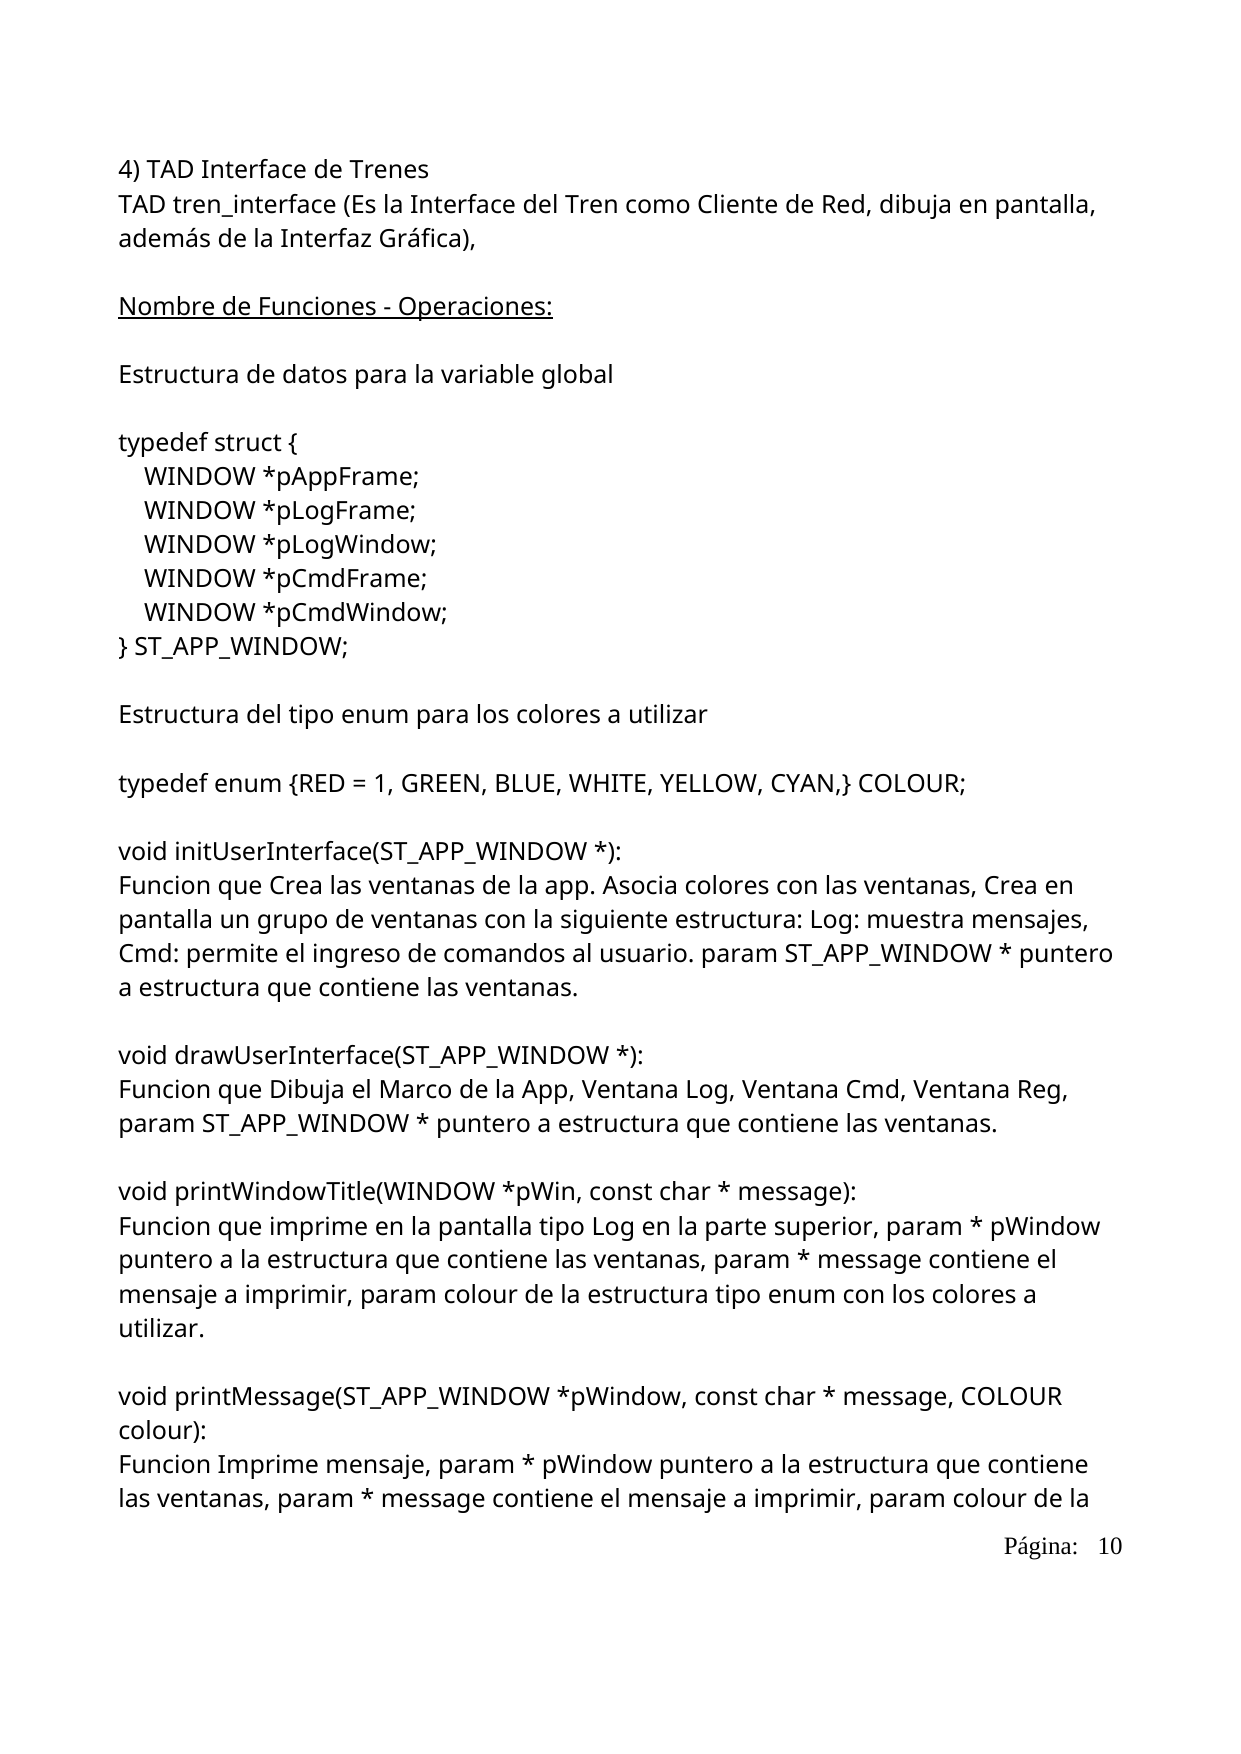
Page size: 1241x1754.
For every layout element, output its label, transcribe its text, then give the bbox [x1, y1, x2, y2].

text void drawUserInterface(ST_APP_WINDOW *): [118, 1038, 1122, 1072]
text 4) TAD Interface de Trenes [118, 152, 1122, 186]
text void printWindowTitle(WINDOW *pWin, const char * message): [118, 1174, 1122, 1208]
text Nombre de Funciones - Operaciones: [118, 288, 1122, 322]
text void initUserInterface(ST_APP_WINDOW *): [118, 833, 1122, 867]
text Estructura de datos para la variable global [118, 357, 1122, 391]
text Funcion Imprime mensaje, param * pWindow puntero a la estructura que contiene las ventanas, param * message contiene el mensaje a imprimir, param colour de la [118, 1447, 1122, 1515]
text TAD tren_interface (Es la Interface del Tren como Cliente de Red, dibuja en pantalla, además de la Interfaz Gráfica), [118, 186, 1122, 254]
text WINDOW *pCmdFrame; [118, 561, 1122, 595]
text WINDOW *pLogFrame; [118, 493, 1122, 527]
text void printMessage(ST_APP_WINDOW *pWindow, const char * message, COLOUR colour): [118, 1378, 1122, 1447]
text } ST_APP_WINDOW; [118, 629, 1122, 663]
text Funcion que Dibuja el Marco de la App, Ventana Log, Ventana Cmd, Ventana Reg, param ST_APP_WINDOW * puntero a estructura que contiene las ventanas. [118, 1072, 1122, 1140]
text Funcion que imprime en la pantalla tipo Log en la parte superior, param * pWindow puntero a la estructura que contiene las ventanas, param * message contiene el mensaje a imprimir, param colour de la estructura tipo enum con los colores a utilizar. [118, 1208, 1122, 1344]
text typedef struct { [118, 425, 1122, 459]
text WINDOW *pLogWindow; [118, 527, 1122, 561]
text Funcion que Crea las ventanas de la app. Asocia colores con las ventanas, Crea en pantalla un grupo de ventanas con la siguiente estructura: Log: muestra mensajes, Cmd: permite el ingreso de comandos al usuario. param ST_APP_WINDOW * puntero a estructura que contiene las ventanas. [118, 867, 1122, 1004]
text WINDOW *pAppFrame; [118, 459, 1122, 493]
text Estructura del tipo enum para los colores a utilizar [118, 697, 1122, 731]
text typedef enum {RED = 1, GREEN, BLUE, WHITE, YELLOW, CYAN,} COLOUR; [118, 765, 1122, 799]
text WINDOW *pCmdWindow; [118, 595, 1122, 629]
